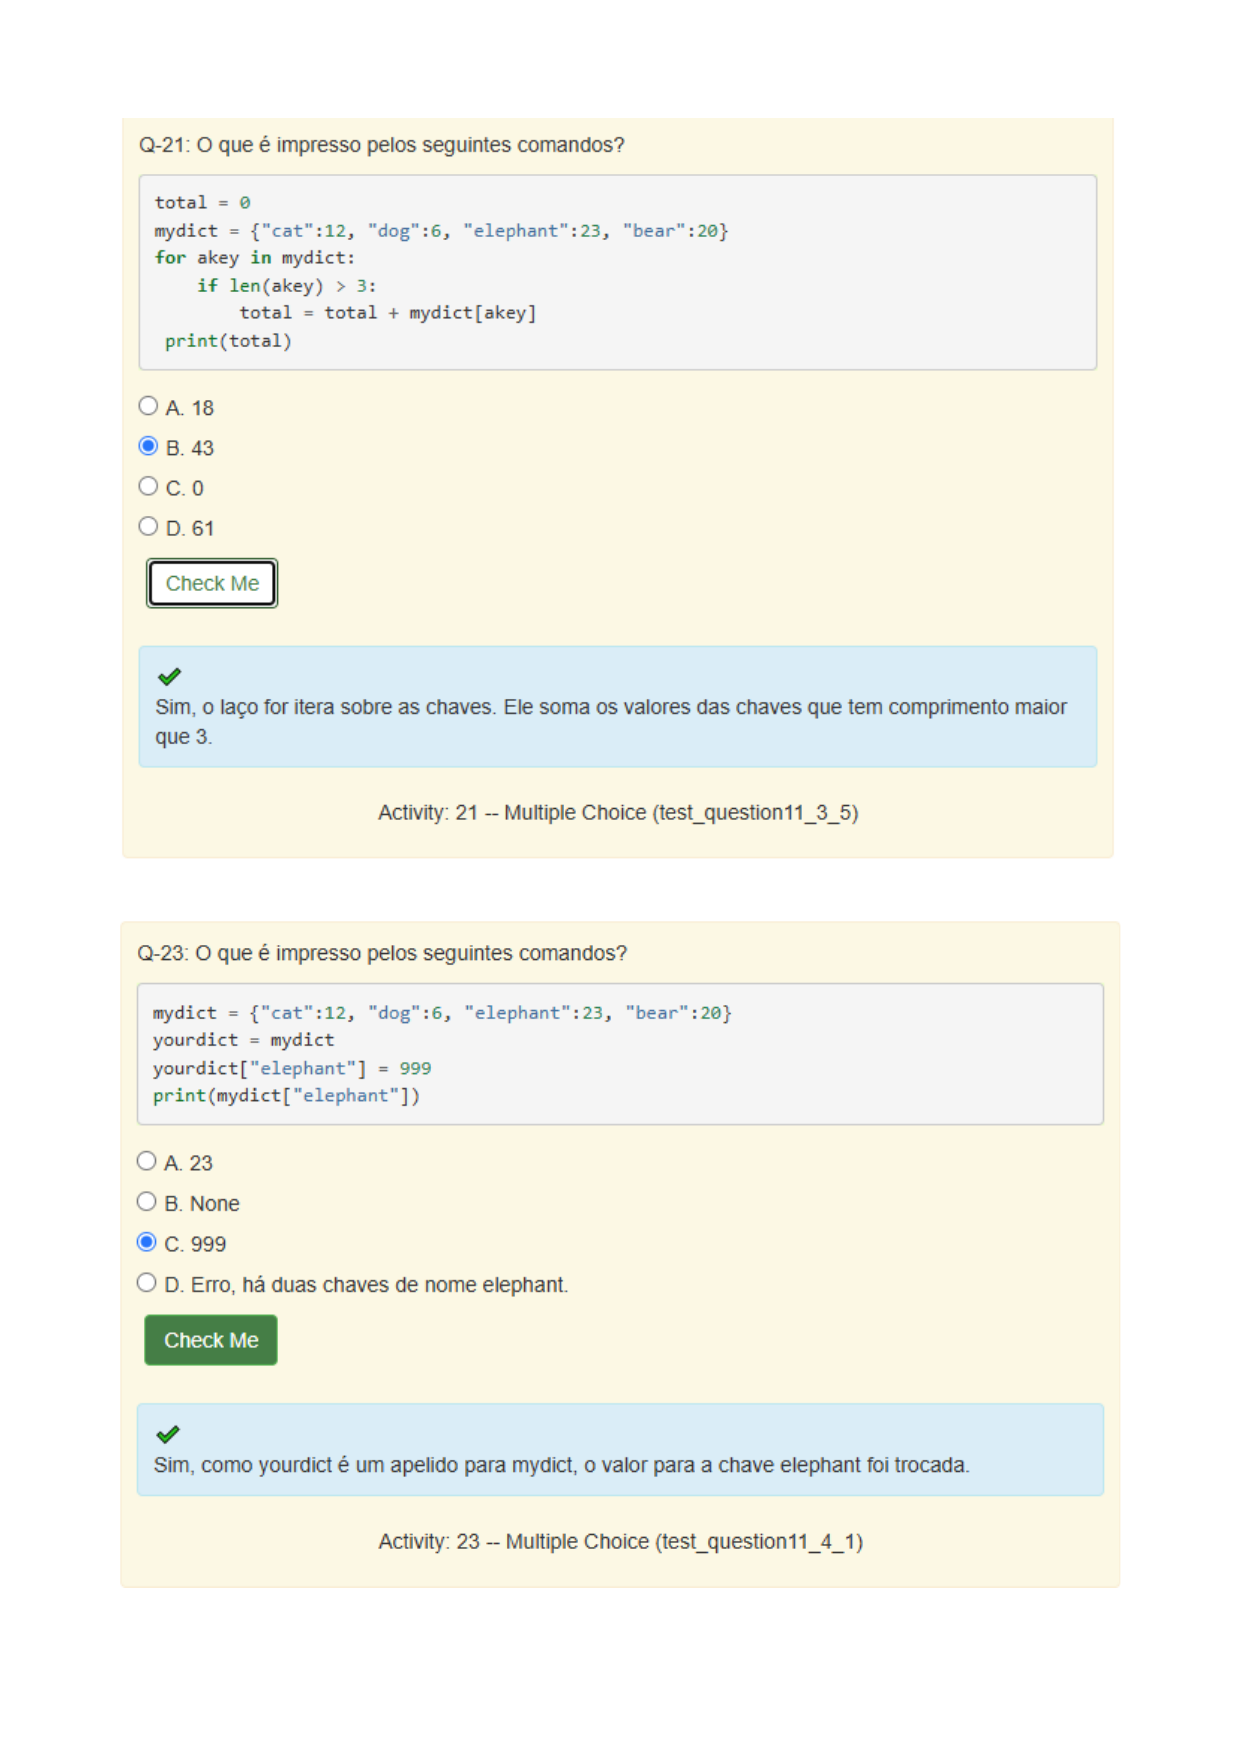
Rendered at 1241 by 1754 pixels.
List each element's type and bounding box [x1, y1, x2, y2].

picture [118, 118, 1123, 866]
picture [116, 917, 1121, 1588]
